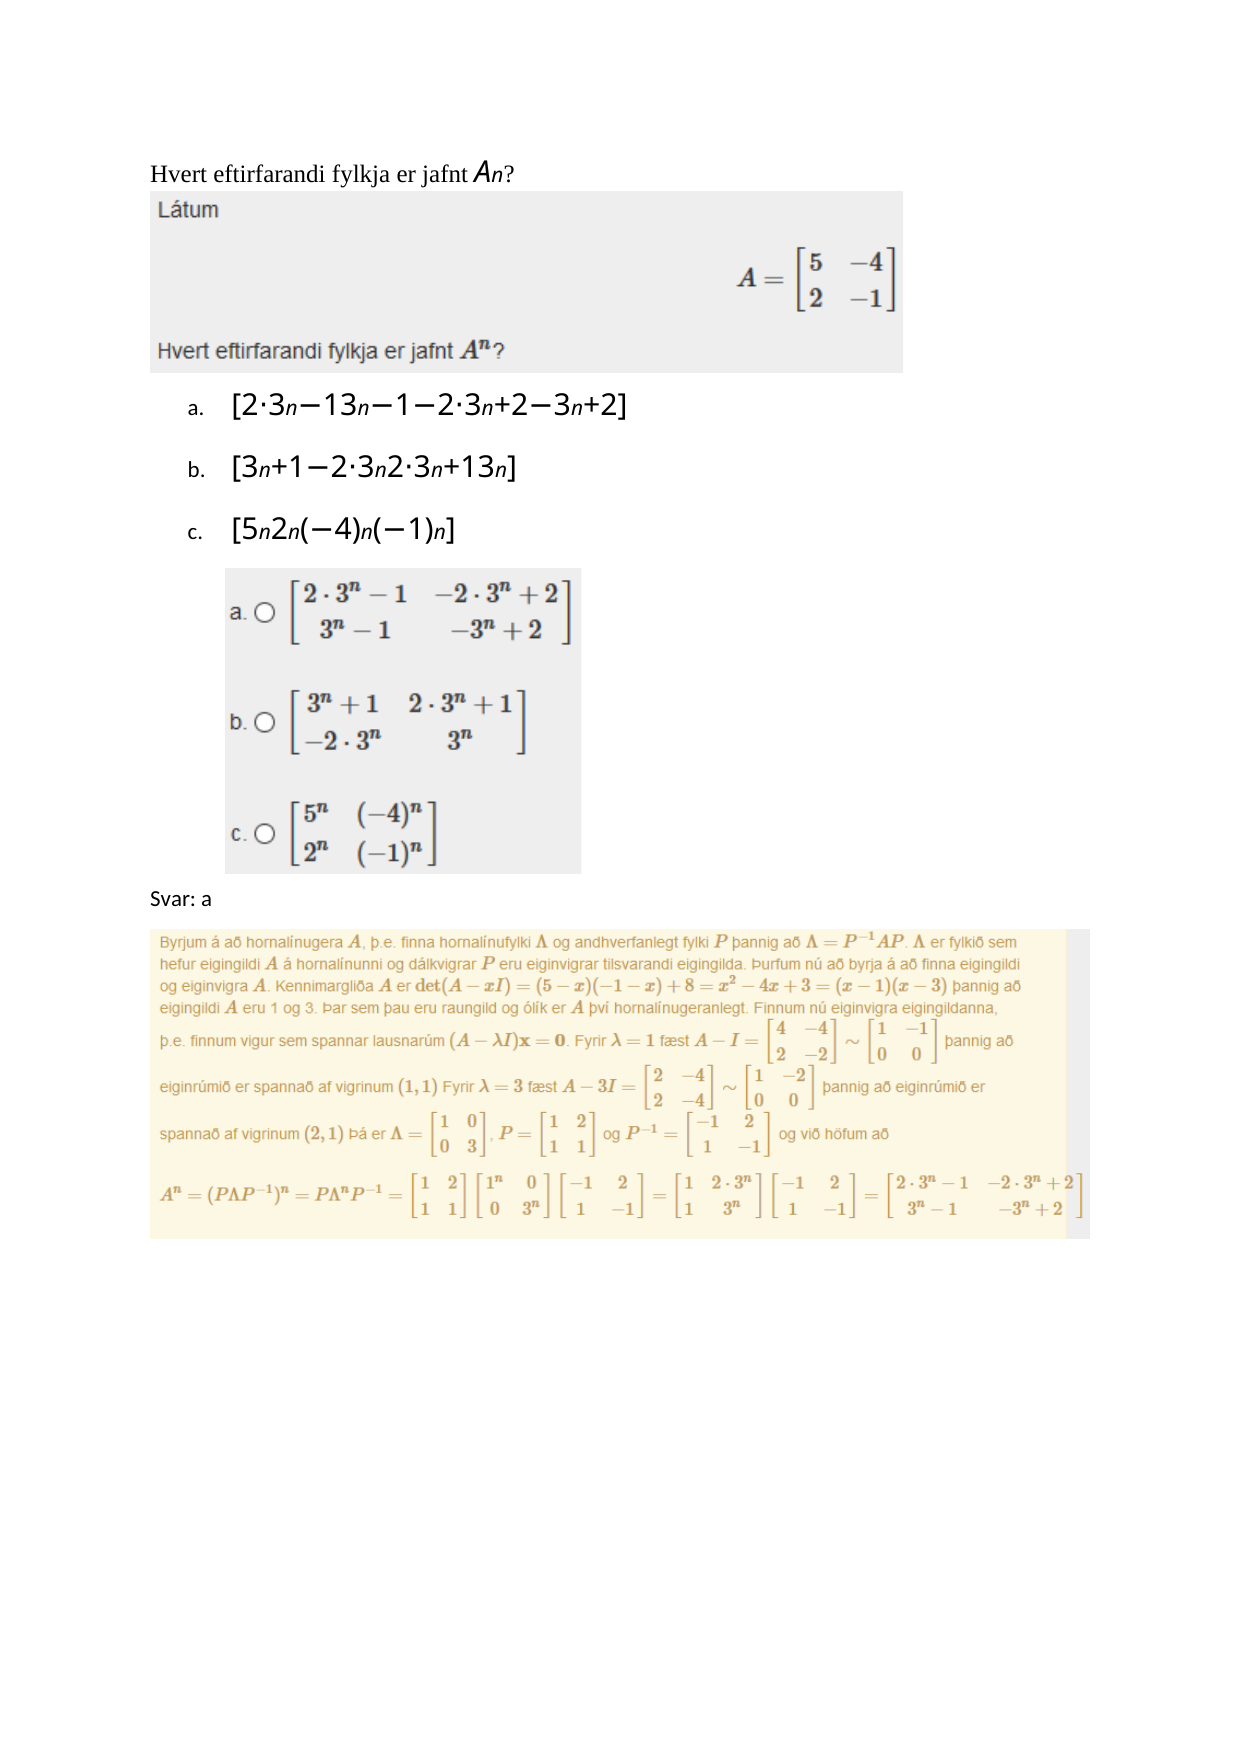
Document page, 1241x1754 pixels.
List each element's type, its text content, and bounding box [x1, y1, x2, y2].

list [3n+1−2⋅3n2⋅3n+13n] [187, 445, 1090, 486]
list [5n2n(−4)n(−1)n] [187, 507, 1090, 548]
text Svar: a [150, 884, 1090, 912]
text Hvert eftirfarandi fylkja er jafnt An? [150, 150, 1090, 372]
list [2⋅3n−13n−1−2⋅3n+2−3n+2] [187, 383, 1090, 424]
